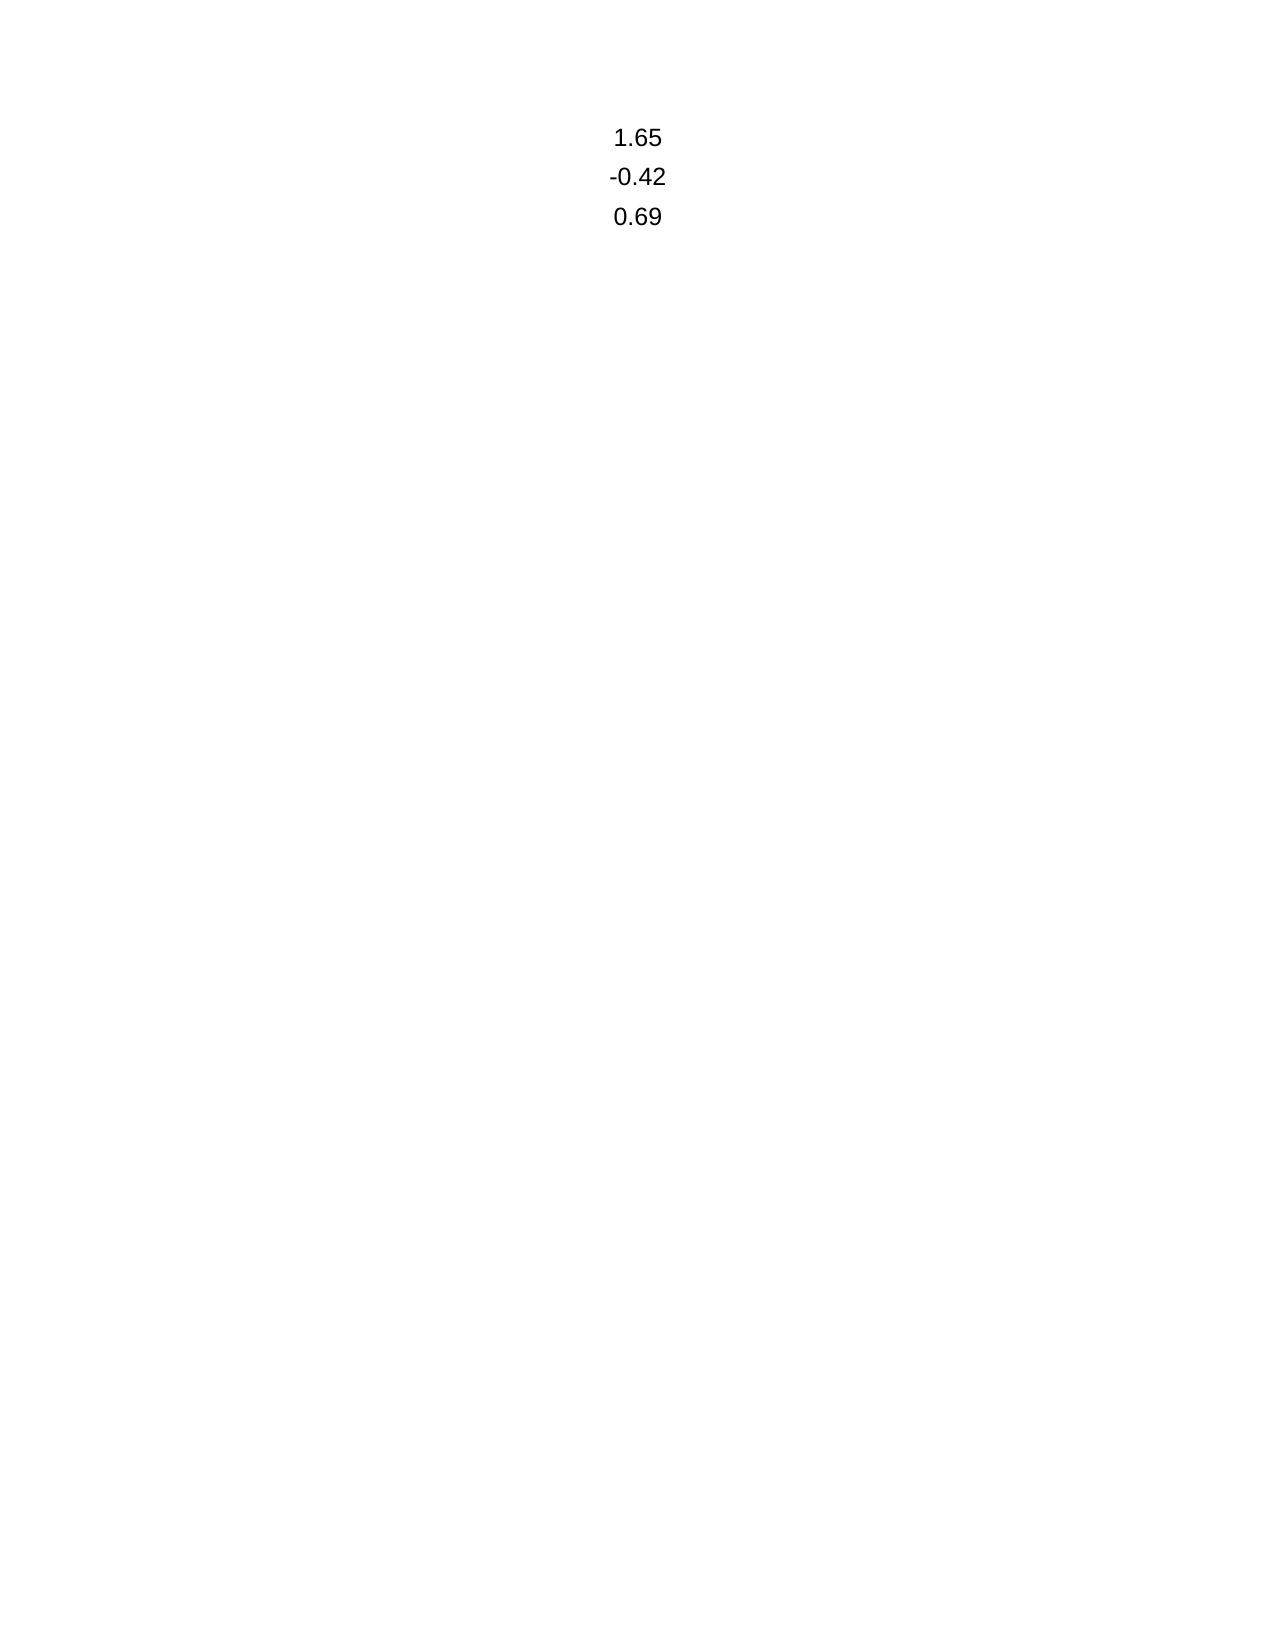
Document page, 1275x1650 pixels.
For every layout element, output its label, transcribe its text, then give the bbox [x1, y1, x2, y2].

table_cell -0.42 [126, 158, 1149, 197]
table_cell 1.65 [126, 118, 1149, 157]
table_cell 0.69 [126, 197, 1149, 236]
